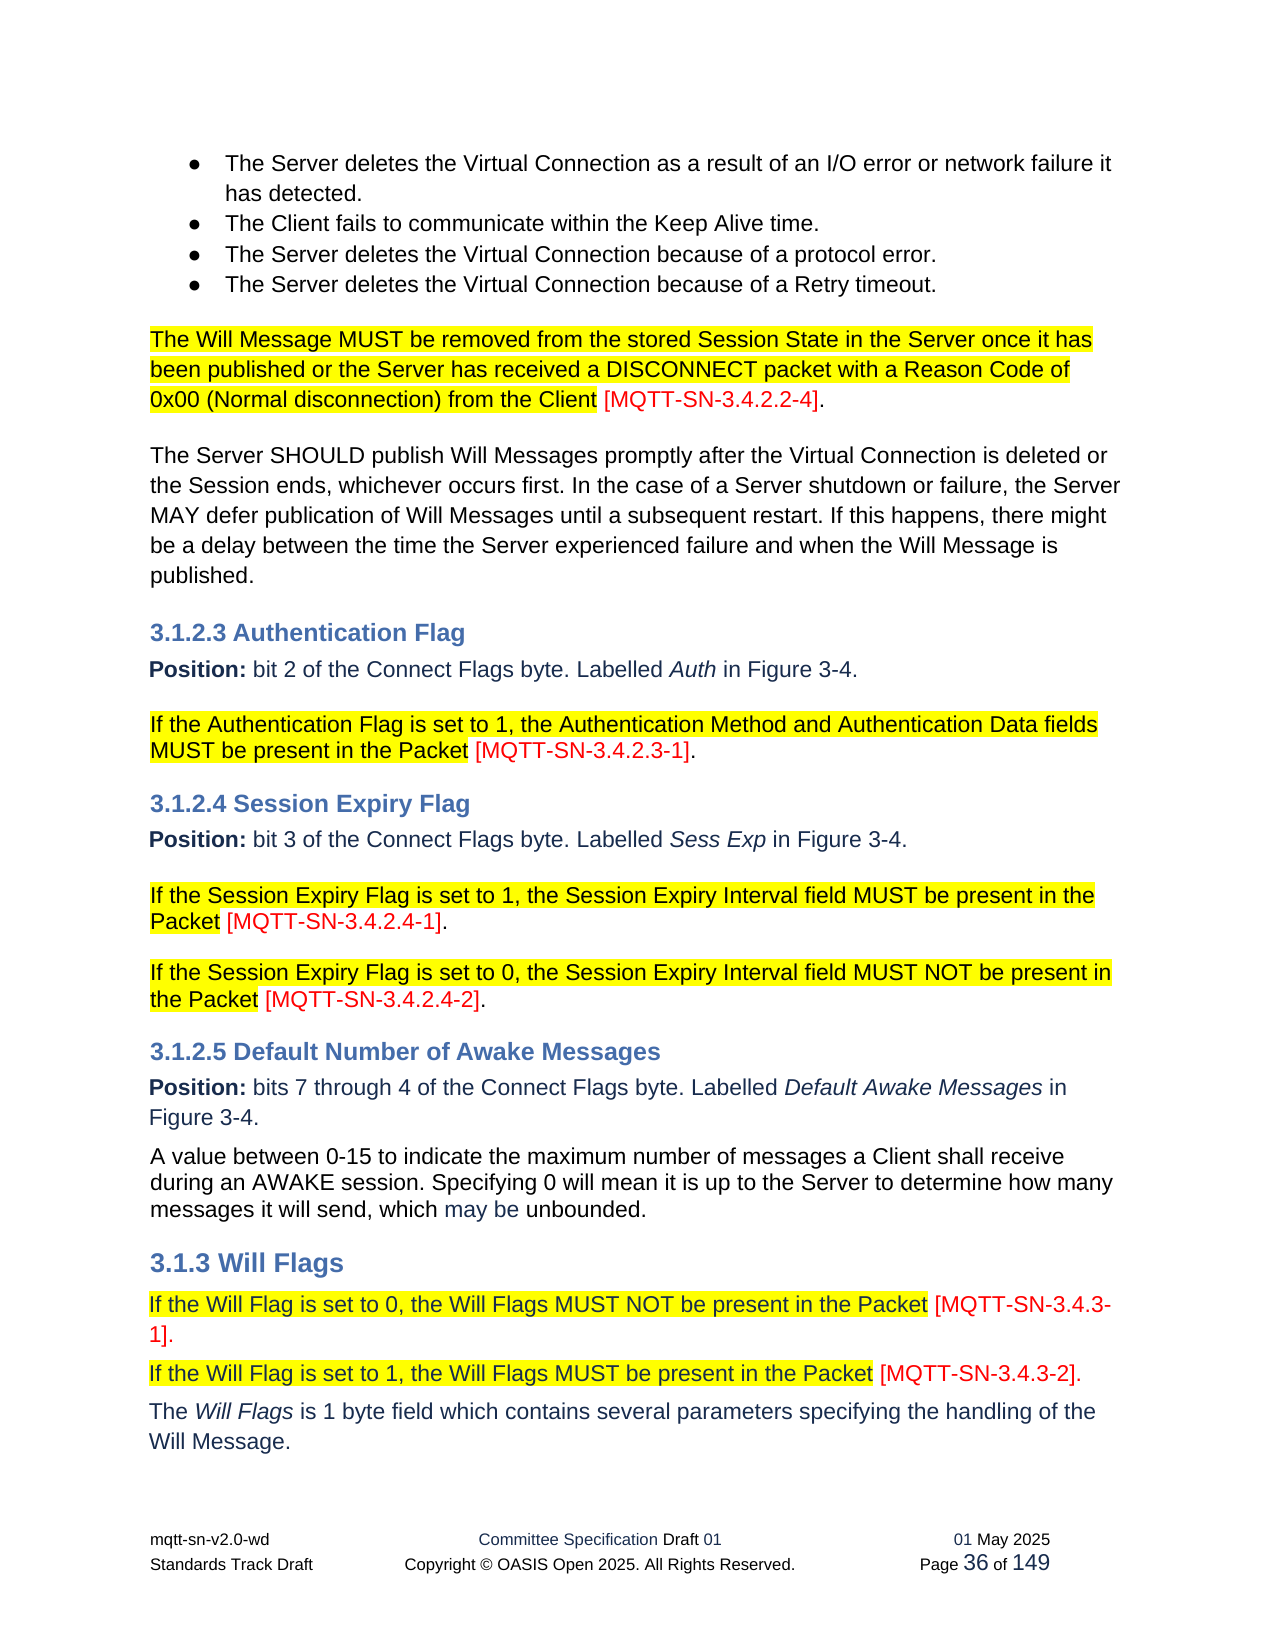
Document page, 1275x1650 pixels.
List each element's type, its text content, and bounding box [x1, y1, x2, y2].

text If the Authentication Flag is set to 1, the Authentication Method and Authentication Data fields MUST be present in the Packet [MQTT-SN-3.4.2.3-1]. [150, 711, 1125, 763]
text The Server SHOULD publish Will Messages promptly after the Virtual Connection is deleted or the Session ends, whichever occurs first. In the case of a Server shutdown or failure, the Server MAY defer publication of Will Messages until a subsequent restart. If this happens, there might be a delay between the time the Server experienced failure and when the Will Message is published. [150, 442, 1125, 589]
list The Server deletes the Virtual Connection because of a Retry timeout. [187, 271, 1125, 297]
subtitle 3.1.3 Will Flags [150, 1247, 1124, 1278]
text A value between 0-15 to indicate the maximum number of messages a Client shall receive during an AWAKE session. Specifying 0 will mean it is up to the Server to determine how many messages it will send, which may be unbounded. [150, 1143, 1124, 1222]
text If the Session Expiry Flag is set to 1, the Session Expiry Interval field MUST be present in the Packet [MQTT-SN-3.4.2.4-1]. [150, 882, 1125, 934]
text If the Will Flag is set to 0, the Will Flags MUST NOT be present in the Packet [MQTT-SN-3.4.3-1]. [148, 1291, 1124, 1347]
text If the Will Flag is set to 1, the Will Flags MUST be present in the Packet [MQTT-SN-3.4.3-2]. [148, 1359, 1124, 1386]
text Position: bit 3 of the Connect Flags byte. Labelled Sess Exp in Figure 3-4. [148, 826, 1124, 853]
text Position: bit 2 of the Connect Flags byte. Labelled Auth in Figure 3-4. [148, 656, 1124, 682]
text Position: bits 7 through 4 of the Connect Flags byte. Labelled Default Awake Messages in Figure 3-4. [148, 1074, 1124, 1131]
list The Server deletes the Virtual Connection because of a protocol error. [187, 241, 1125, 267]
subtitle 3.1.2.3 Authentication Flag [150, 618, 1124, 646]
text The Will Message MUST be removed from the stored Session State in the Server once it has been published or the Server has received a DISCONNECT packet with a Reason Code of 0x00 (Normal disconnection) from the Client [MQTT-SN-3.4.2.2-4]. [150, 326, 1125, 413]
subtitle 3.1.2.5 Default Number of Awake Messages [150, 1037, 1124, 1066]
list The Client fails to communicate within the Keep Alive time. [187, 210, 1125, 237]
subtitle 3.1.2.4 Session Expiry Flag [150, 788, 1124, 817]
text If the Session Expiry Flag is set to 0, the Session Expiry Interval field MUST NOT be present in the Packet [MQTT-SN-3.4.2.4-2]. [150, 959, 1125, 1012]
text The Will Flags is 1 byte field which contains several parameters specifying the handling of the Will Message. [148, 1398, 1124, 1454]
list The Server deletes the Virtual Connection as a result of an I/O error or network failure it has detected. [187, 150, 1125, 207]
